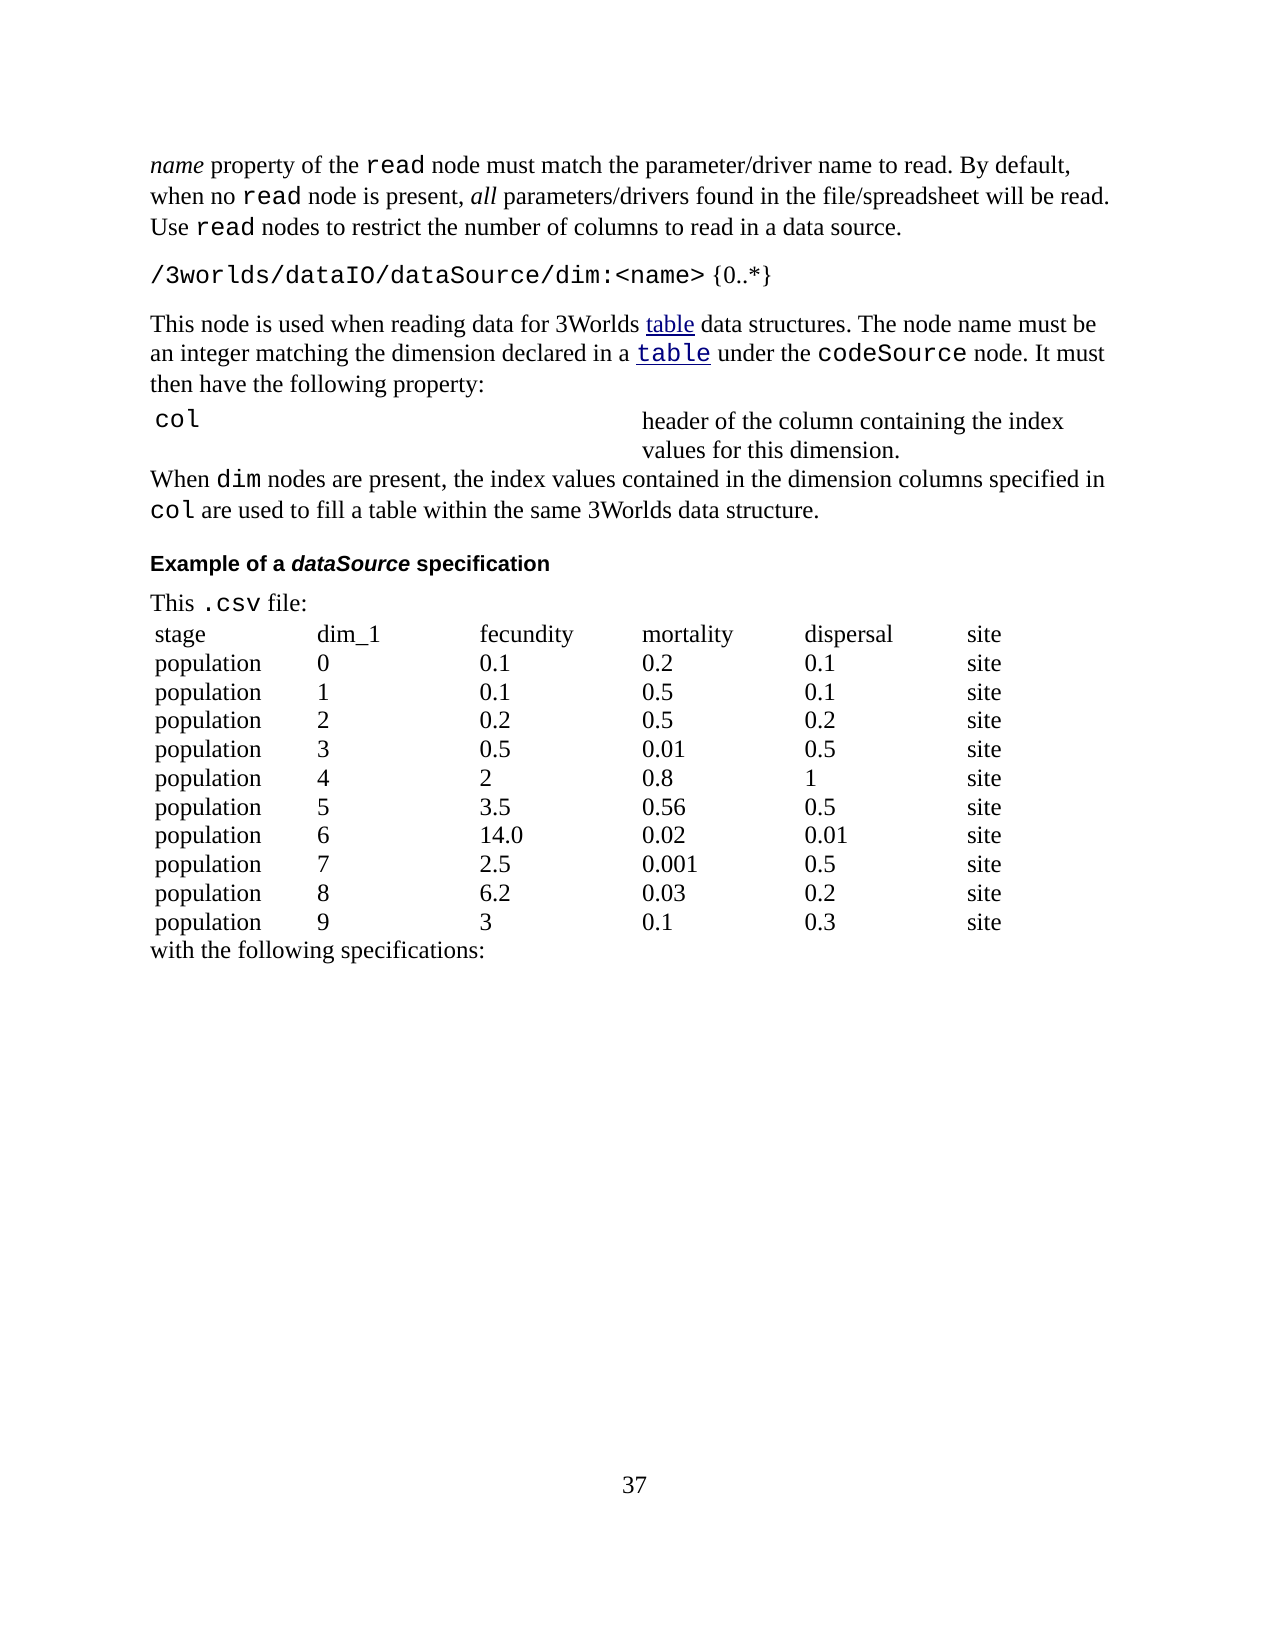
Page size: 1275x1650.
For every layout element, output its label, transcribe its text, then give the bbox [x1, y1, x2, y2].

table_cell 0.01 [638, 734, 800, 763]
table_cell 8 [313, 878, 475, 907]
text This node is used when reading data for 3Worlds table data structures. The node name must be an integer matching the dimension declared in a table under the codeSource node. It must then have the following property: [150, 309, 1125, 397]
table_header site [963, 619, 1125, 648]
table_cell site [963, 648, 1125, 677]
subtitle Example of a dataSource specification [150, 551, 1125, 576]
table_cell 0.2 [638, 648, 800, 677]
table_cell population [150, 677, 312, 705]
table_cell 3.5 [475, 792, 637, 820]
table_cell population [150, 792, 312, 820]
table_cell 0.56 [638, 792, 800, 820]
table_cell 4 [313, 763, 475, 792]
table_cell 0.8 [638, 763, 800, 792]
table_cell site [963, 734, 1125, 763]
table_cell 9 [313, 907, 475, 935]
table_cell population [150, 849, 312, 878]
table_cell 0.2 [800, 705, 962, 734]
text with the following specifications: [150, 935, 1125, 964]
table_cell population [150, 820, 312, 849]
table_header col [150, 406, 637, 464]
table_cell 0.1 [638, 907, 800, 935]
table_cell 2 [475, 763, 637, 792]
table_cell population [150, 734, 312, 763]
table_cell 0.1 [475, 648, 637, 677]
table_cell site [963, 792, 1125, 820]
table_header dim_1 [313, 619, 475, 648]
table_cell population [150, 878, 312, 907]
table_cell 0.5 [800, 792, 962, 820]
table_cell 2 [313, 705, 475, 734]
table_cell 0.5 [800, 734, 962, 763]
text /3worlds/dataIO/dataSource/dim:<name> {0..*} [150, 260, 1125, 291]
text When dim nodes are present, the index values contained in the dimension columns specified in col are used to fill a table within the same 3Worlds data structure. [150, 464, 1125, 526]
table_cell 6 [313, 820, 475, 849]
table_cell 3 [313, 734, 475, 763]
text name property of the read node must match the parameter/driver name to read. By default, when no read node is present, all parameters/drivers found in the file/spreadsheet will be read. Use read nodes to restrict the number of columns to read in a data source. [150, 150, 1125, 242]
table_cell 0.1 [800, 648, 962, 677]
table_cell 1 [313, 677, 475, 705]
table_cell 0.001 [638, 849, 800, 878]
table_cell population [150, 648, 312, 677]
table_cell 7 [313, 849, 475, 878]
table_header header of the column containing the index values for this dimension. [638, 406, 1125, 464]
table_cell population [150, 705, 312, 734]
table_cell 14.0 [475, 820, 637, 849]
table_cell 6.2 [475, 878, 637, 907]
table_cell 0.5 [475, 734, 637, 763]
table_cell site [963, 907, 1125, 935]
table_cell 1 [800, 763, 962, 792]
table_header stage [150, 619, 312, 648]
table_header fecundity [475, 619, 637, 648]
table_header dispersal [800, 619, 962, 648]
table_cell site [963, 677, 1125, 705]
table_cell 2.5 [475, 849, 637, 878]
table_cell 5 [313, 792, 475, 820]
table_cell 0.1 [475, 677, 637, 705]
table_cell 0.2 [800, 878, 962, 907]
table_cell 0.02 [638, 820, 800, 849]
table_cell 0.5 [638, 677, 800, 705]
table_header mortality [638, 619, 800, 648]
table_cell 3 [475, 907, 637, 935]
table_cell 0.3 [800, 907, 962, 935]
table_cell 0.03 [638, 878, 800, 907]
table_cell 0.1 [800, 677, 962, 705]
table_cell population [150, 907, 312, 935]
table_cell site [963, 849, 1125, 878]
text This .csv file: [150, 588, 1125, 619]
table_cell 0 [313, 648, 475, 677]
table_cell site [963, 878, 1125, 907]
table_cell 0.5 [638, 705, 800, 734]
table_cell population [150, 763, 312, 792]
table_cell 0.2 [475, 705, 637, 734]
table_cell site [963, 763, 1125, 792]
table_cell site [963, 820, 1125, 849]
table_cell 0.5 [800, 849, 962, 878]
table_cell site [963, 705, 1125, 734]
table_cell 0.01 [800, 820, 962, 849]
